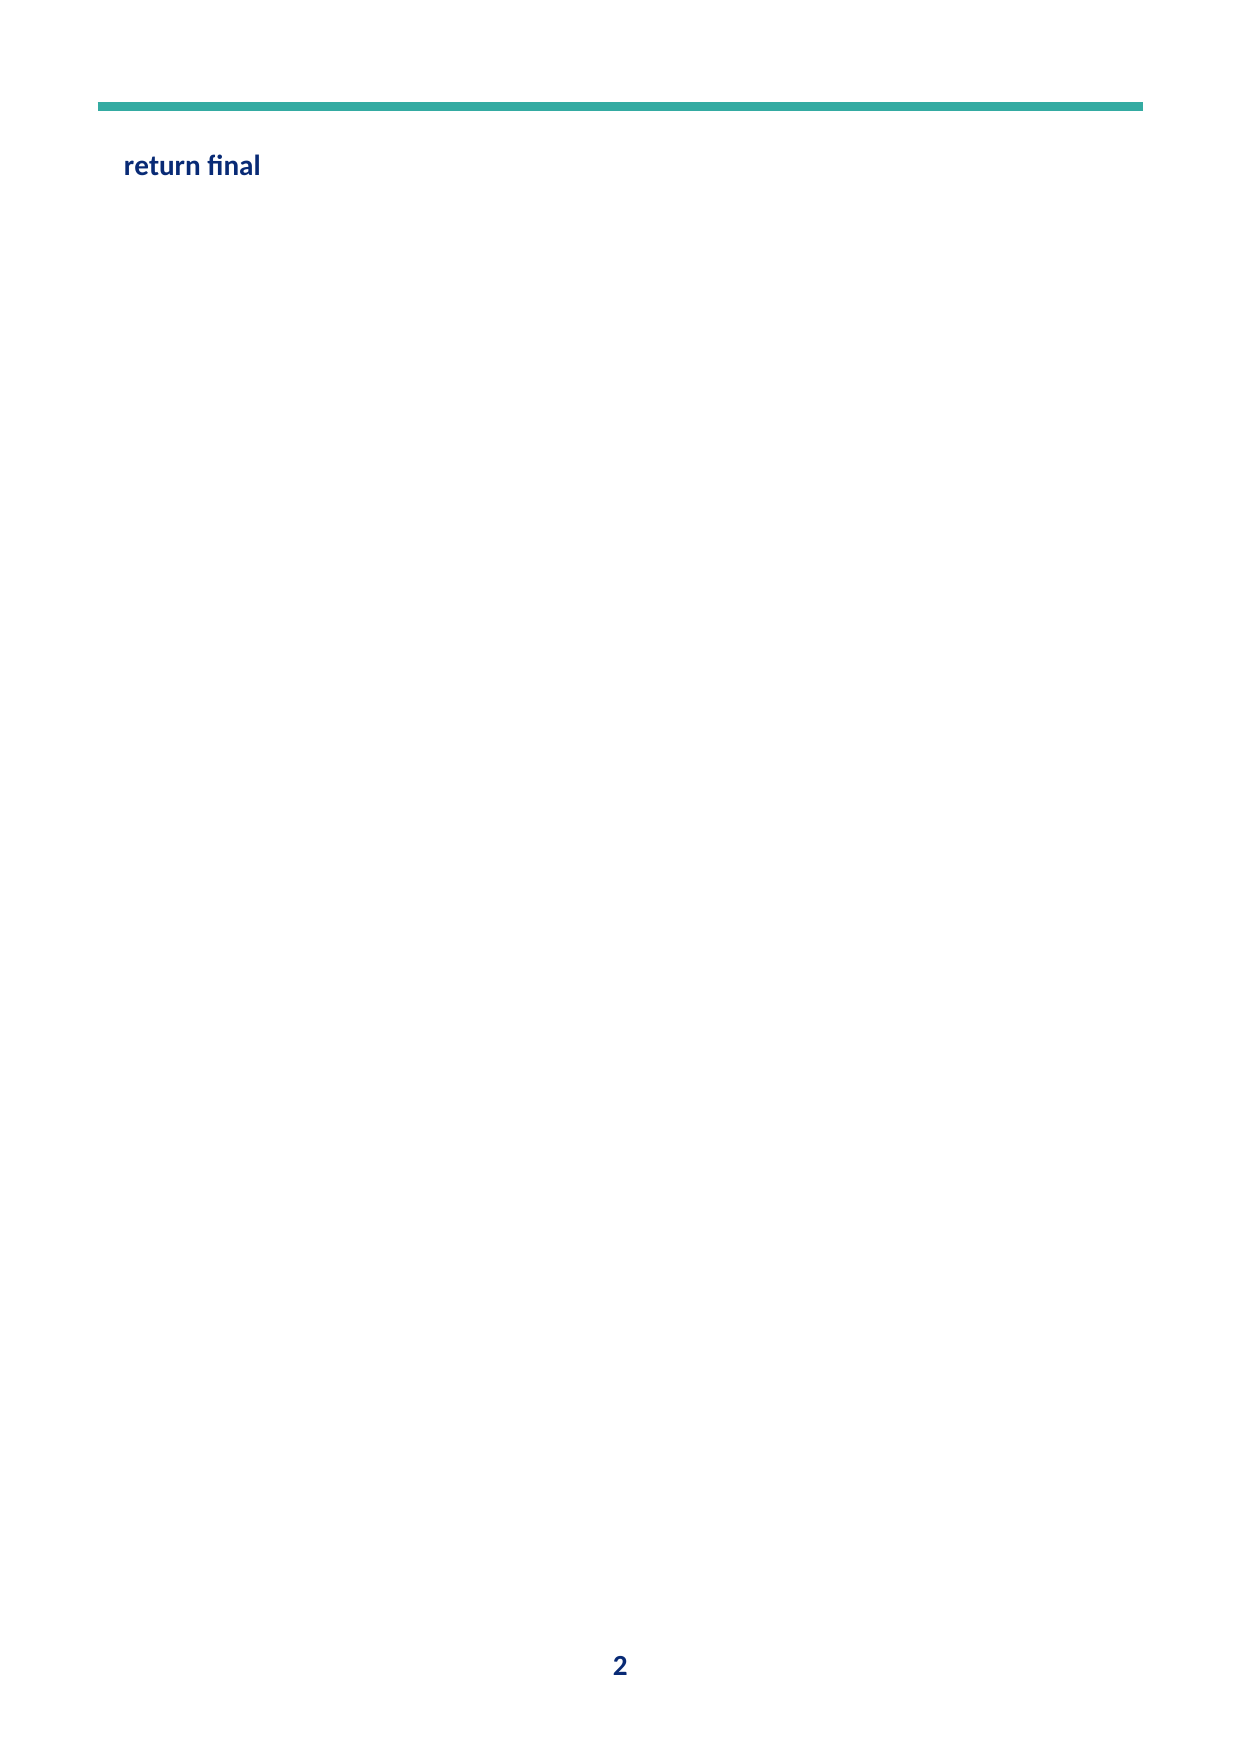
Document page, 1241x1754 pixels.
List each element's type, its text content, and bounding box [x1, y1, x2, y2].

text return final [97, 147, 1143, 182]
